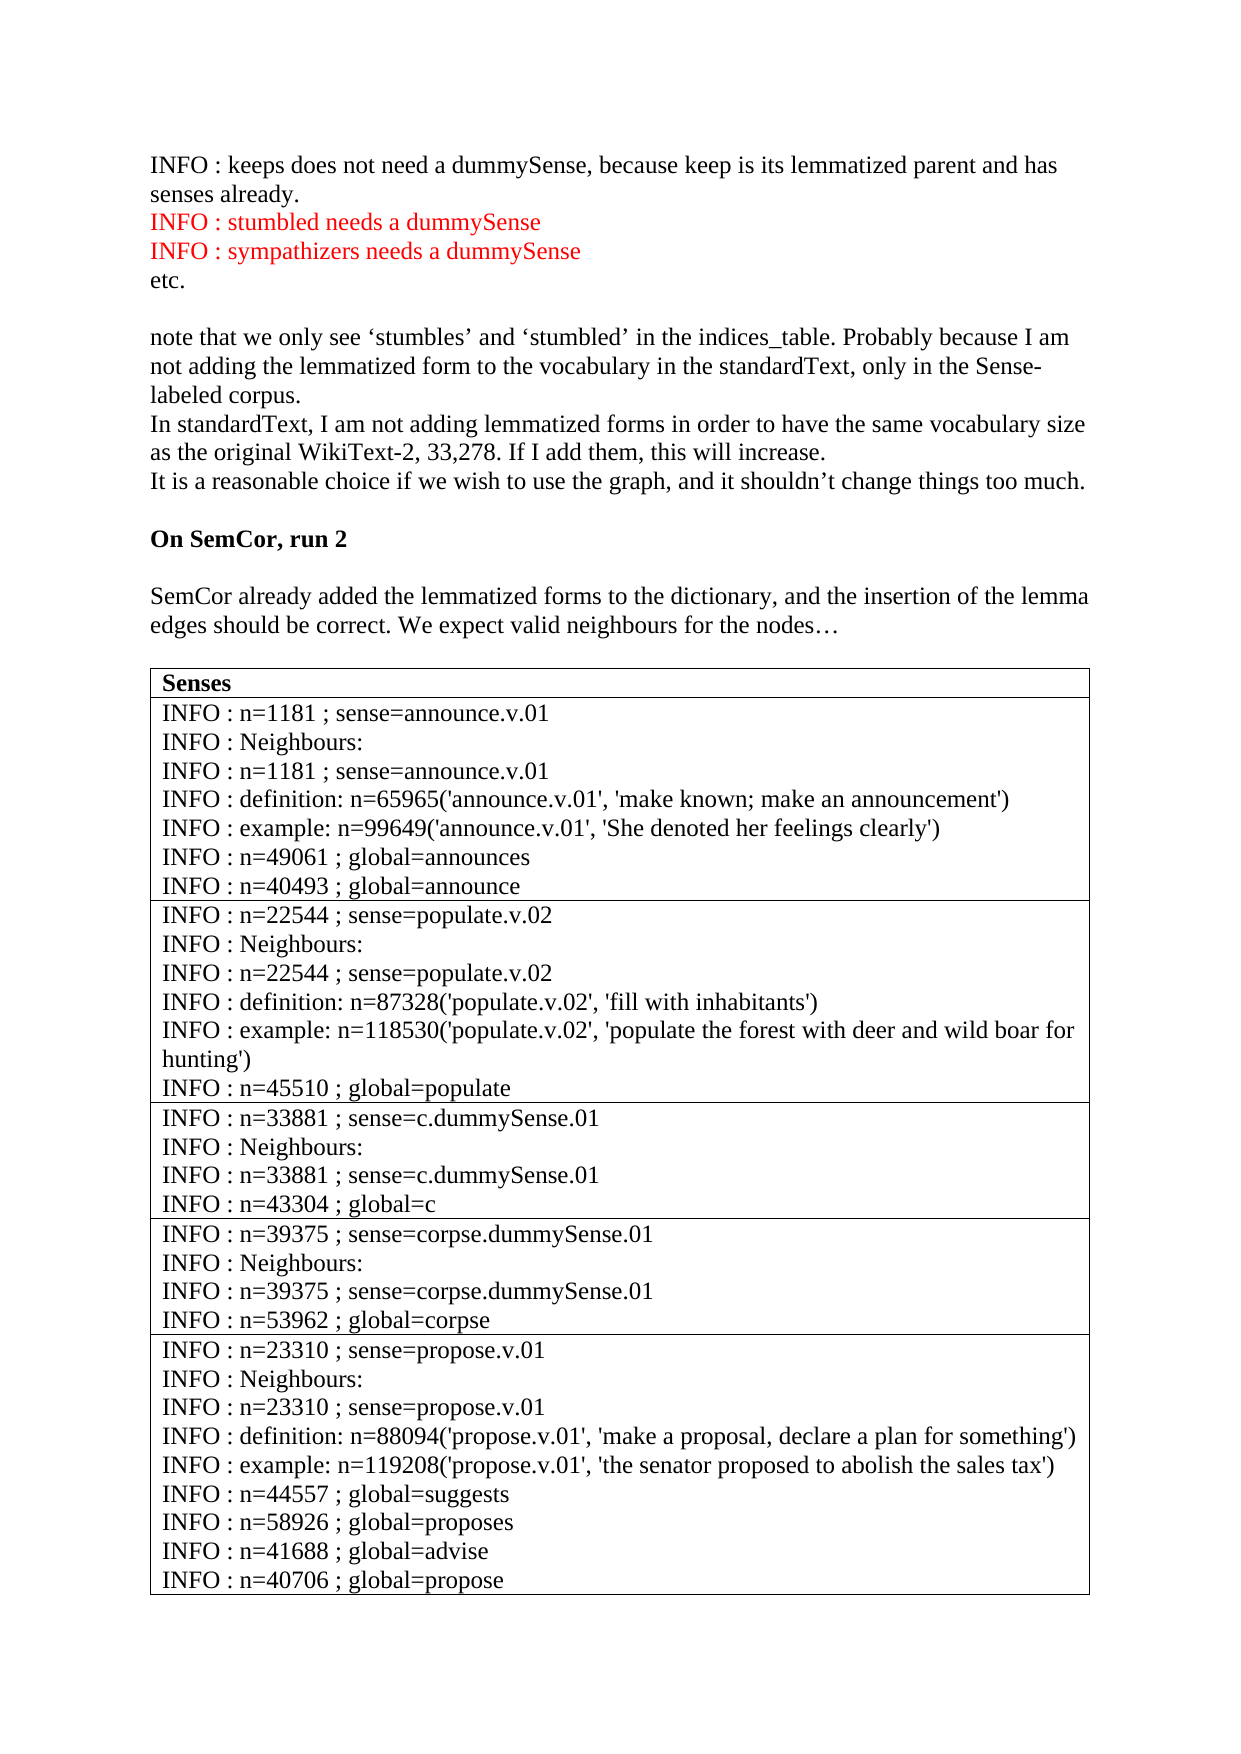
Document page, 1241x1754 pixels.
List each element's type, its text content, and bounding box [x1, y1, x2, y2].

text INFO : sympathizers needs a dummySense [150, 236, 1090, 265]
text note that we only see ‘stumbles’ and ‘stumbled’ in the indices_table. Probably because I am not adding the lemmatized form to the vocabulary in the standardText, only in the Sense-labeled corpus. [150, 322, 1090, 409]
table_cell INFO : n=39375 ; sense=corpse.dummySense.01 INFO : Neighbours: INFO : n=39375 ; sense=corpse.dummySense.01 INFO : n=53962 ; global=corpse [151, 1219, 1089, 1334]
text INFO : stumbled needs a dummySense [150, 207, 1090, 236]
table_cell INFO : n=23310 ; sense=propose.v.01 INFO : Neighbours: INFO : n=23310 ; sense=propose.v.01 INFO : definition: n=88094('propose.v.01', 'make a proposal, declare a plan for something') INFO : example: n=119208('propose.v.01', 'the senator proposed to abolish the sales tax') INFO : n=44557 ; global=suggests INFO : n=58926 ; global=proposes INFO : n=41688 ; global=advise INFO : n=40706 ; global=propose [151, 1335, 1089, 1594]
text In standardText, I am not adding lemmatized forms in order to have the same vocabulary size as the original WikiText-2, 33,278. If I add them, this will increase. [150, 409, 1090, 466]
table_cell INFO : n=1181 ; sense=announce.v.01 INFO : Neighbours: INFO : n=1181 ; sense=announce.v.01 INFO : definition: n=65965('announce.v.01', 'make known; make an announcement') INFO : example: n=99649('announce.v.01', 'She denoted her feelings clearly') INFO : n=49061 ; global=announces INFO : n=40493 ; global=announce [151, 698, 1089, 899]
table_cell INFO : n=33881 ; sense=c.dummySense.01 INFO : Neighbours: INFO : n=33881 ; sense=c.dummySense.01 INFO : n=43304 ; global=c [151, 1103, 1089, 1218]
text INFO : keeps does not need a dummySense, because keep is its lemmatized parent and has senses already. [150, 150, 1090, 207]
text etc. [150, 265, 1090, 294]
text It is a reasonable choice if we wish to use the graph, and it shouldn’t change things too much. [150, 466, 1090, 495]
table_cell INFO : n=22544 ; sense=populate.v.02 INFO : Neighbours: INFO : n=22544 ; sense=populate.v.02 INFO : definition: n=87328('populate.v.02', 'fill with inhabitants') INFO : example: n=118530('populate.v.02', 'populate the forest with deer and wild boar for hunting') INFO : n=45510 ; global=populate [151, 901, 1089, 1102]
table_header Senses [151, 669, 1089, 697]
text SemCor already added the lemmatized forms to the dictionary, and the insertion of the lemma edges should be correct. We expect valid neighbours for the nodes… [150, 581, 1090, 639]
text On SemCor, run 2 [150, 524, 1090, 552]
